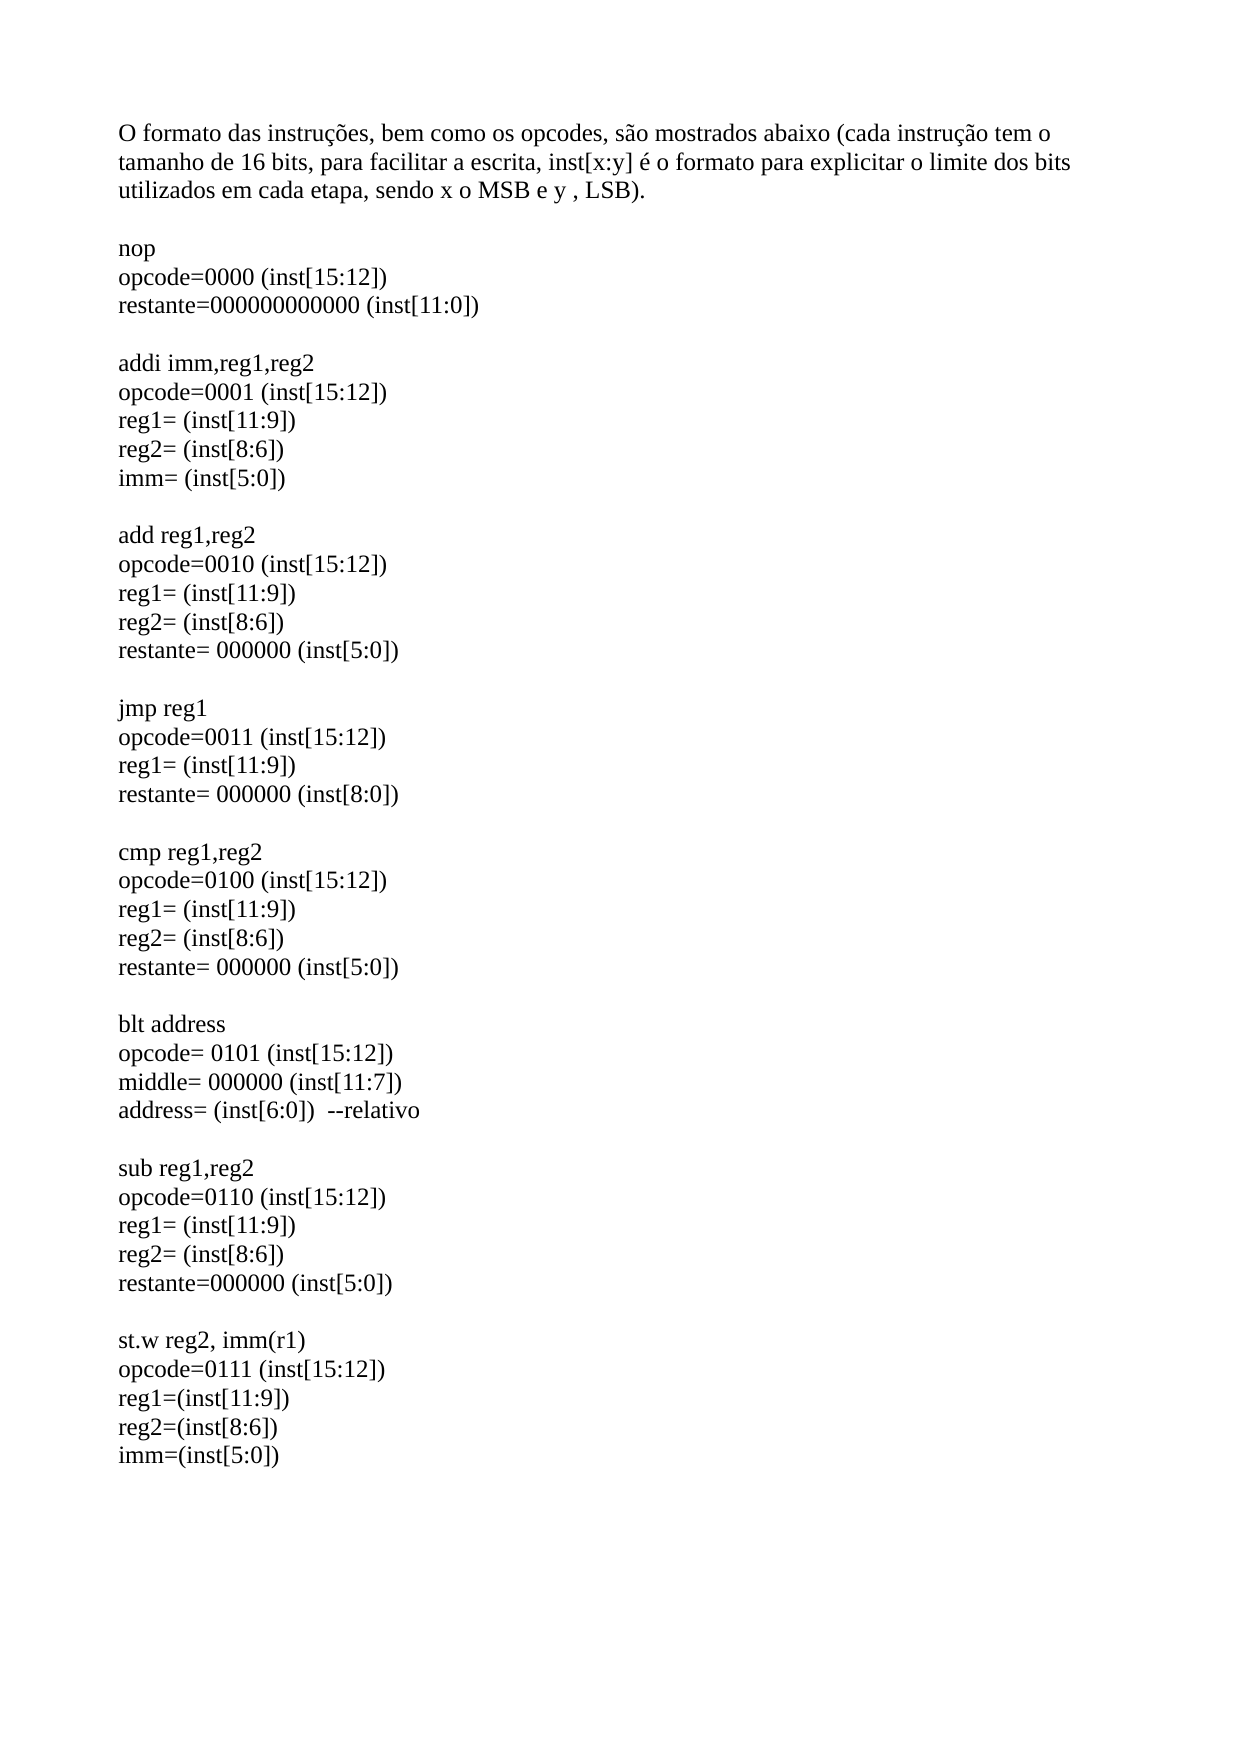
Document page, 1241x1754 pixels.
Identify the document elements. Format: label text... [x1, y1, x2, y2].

text opcode=0011 (inst[15:12]) [118, 722, 1122, 751]
text opcode=0000 (inst[15:12]) [118, 262, 1122, 291]
text reg1= (inst[11:9]) [118, 894, 1122, 923]
text reg1= (inst[11:9]) [118, 751, 1122, 779]
text restante= 000000 (inst[8:0]) [118, 779, 1122, 808]
text reg1= (inst[11:9]) [118, 578, 1122, 607]
text addi imm,reg1,reg2 [118, 348, 1122, 377]
text reg2= (inst[8:6]) [118, 607, 1122, 636]
text restante= 000000 (inst[5:0]) [118, 636, 1122, 664]
text opcode=0010 (inst[15:12]) [118, 549, 1122, 578]
text opcode= 0101 (inst[15:12]) [118, 1038, 1122, 1067]
text sub reg1,reg2 [118, 1153, 1122, 1182]
text opcode=0001 (inst[15:12]) [118, 377, 1122, 406]
text jmp reg1 [118, 693, 1122, 722]
text O formato das instruções, bem como os opcodes, são mostrados abaixo (cada instrução tem o tamanho de 16 bits, para facilitar a escrita, inst[x:y] é o formato para explicitar o limite dos bits utilizados em cada etapa, sendo x o MSB e y , LSB). [118, 118, 1122, 204]
text cmp reg1,reg2 [118, 837, 1122, 866]
text add reg1,reg2 [118, 521, 1122, 549]
text blt address [118, 1009, 1122, 1038]
text reg1=(inst[11:9]) [118, 1383, 1122, 1412]
text address= (inst[6:0]) --relativo [118, 1096, 1122, 1124]
text imm= (inst[5:0]) [118, 463, 1122, 492]
text restante= 000000 (inst[5:0]) [118, 952, 1122, 981]
text reg2= (inst[8:6]) [118, 1239, 1122, 1268]
text st.w reg2, imm(r1) [118, 1326, 1122, 1354]
text reg2= (inst[8:6]) [118, 434, 1122, 463]
text reg2=(inst[8:6]) [118, 1412, 1122, 1441]
text imm=(inst[5:0]) [118, 1441, 1122, 1469]
text reg1= (inst[11:9]) [118, 1211, 1122, 1239]
text opcode=0111 (inst[15:12]) [118, 1354, 1122, 1383]
text opcode=0100 (inst[15:12]) [118, 866, 1122, 894]
text reg1= (inst[11:9]) [118, 406, 1122, 434]
text opcode=0110 (inst[15:12]) [118, 1182, 1122, 1211]
text reg2= (inst[8:6]) [118, 923, 1122, 952]
text restante=000000000000 (inst[11:0]) [118, 291, 1122, 319]
text nop [118, 233, 1122, 262]
text restante=000000 (inst[5:0]) [118, 1268, 1122, 1297]
text middle= 000000 (inst[11:7]) [118, 1067, 1122, 1096]
